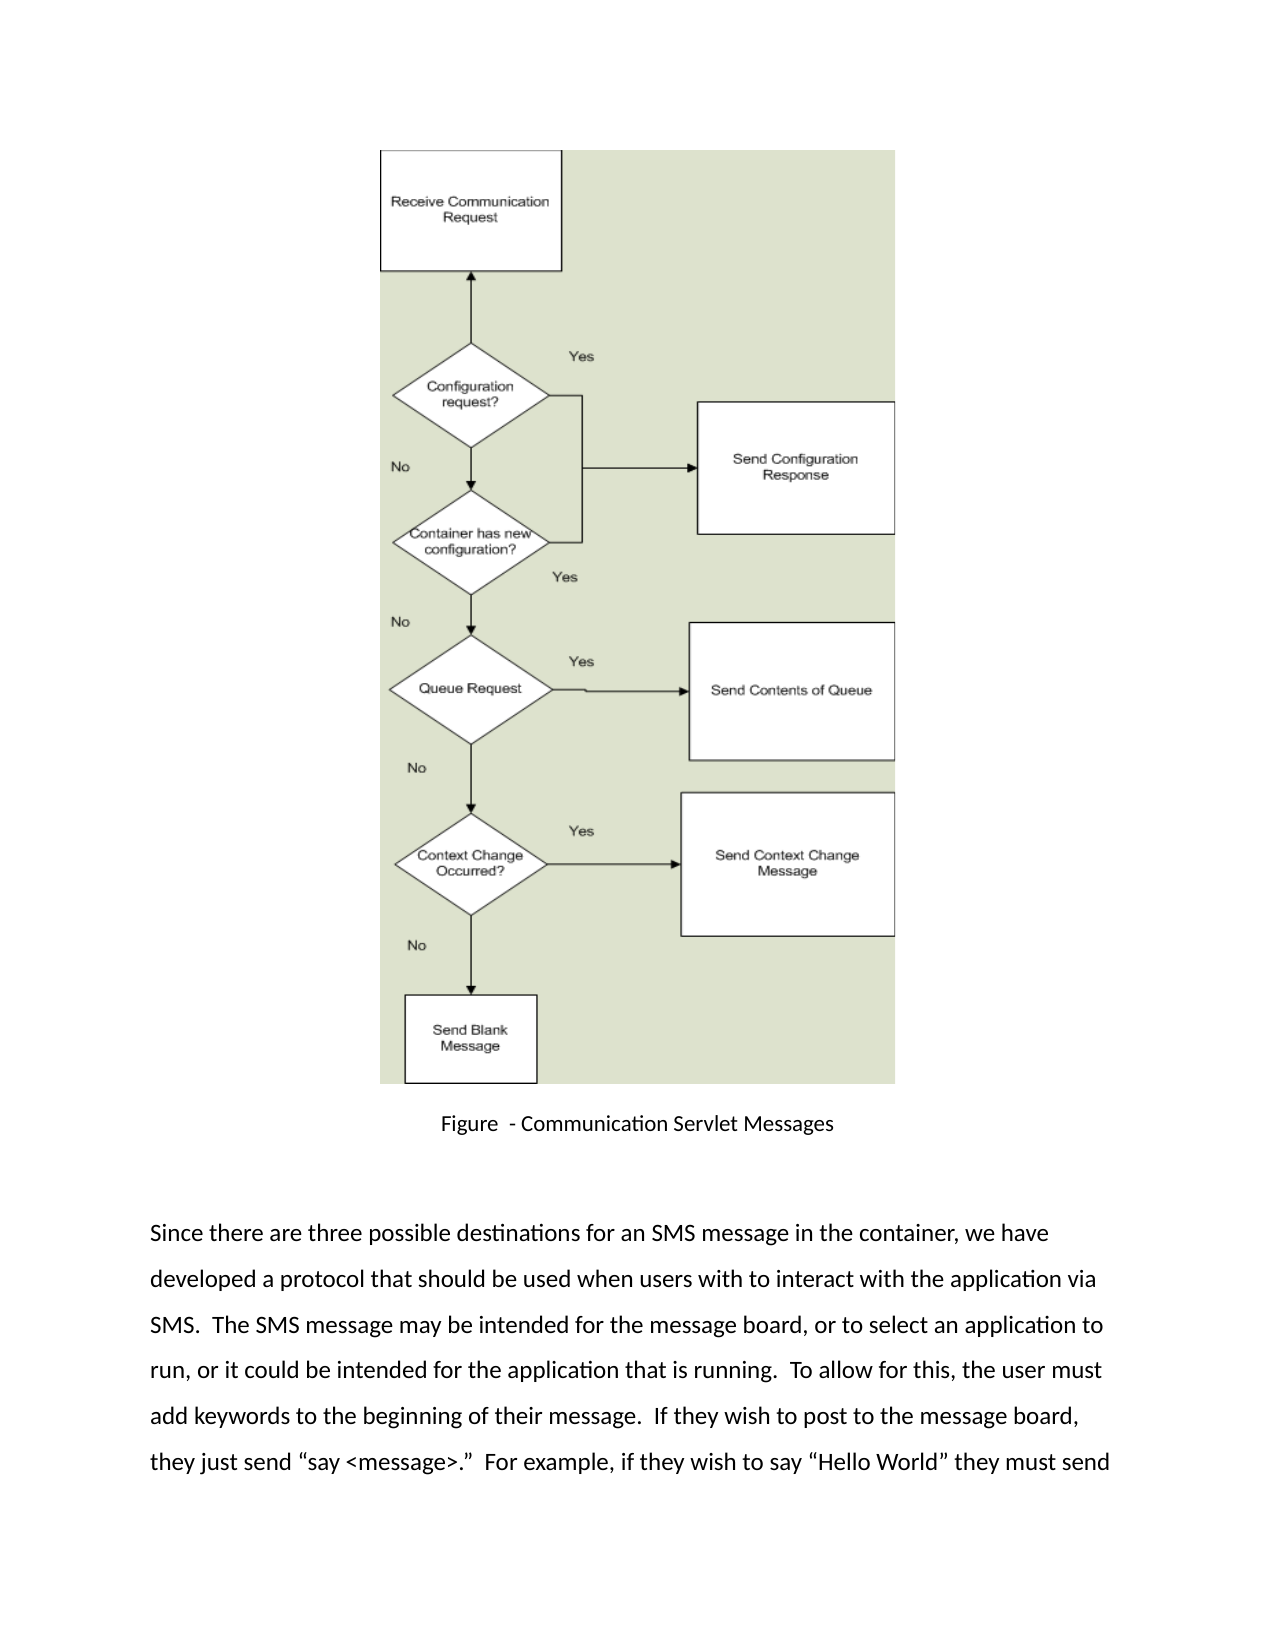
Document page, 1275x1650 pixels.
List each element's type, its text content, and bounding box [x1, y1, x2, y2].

text Since there are three possible destinations for an SMS message in the container, we have developed a protocol that should be used when users with to interact with the application via SMS. The SMS message may be intended for the message board, or to select an application to run, or it could be intended for the application that is running. To allow for this, the user must add keywords to the beginning of their message. If they wish to post to the message board, they just send “say <message>.” For example, if they wish to say “Hello World” they must send [150, 1217, 1125, 1477]
picture [380, 150, 896, 1084]
text Figure - Communication Servlet Messages [150, 1109, 1125, 1137]
